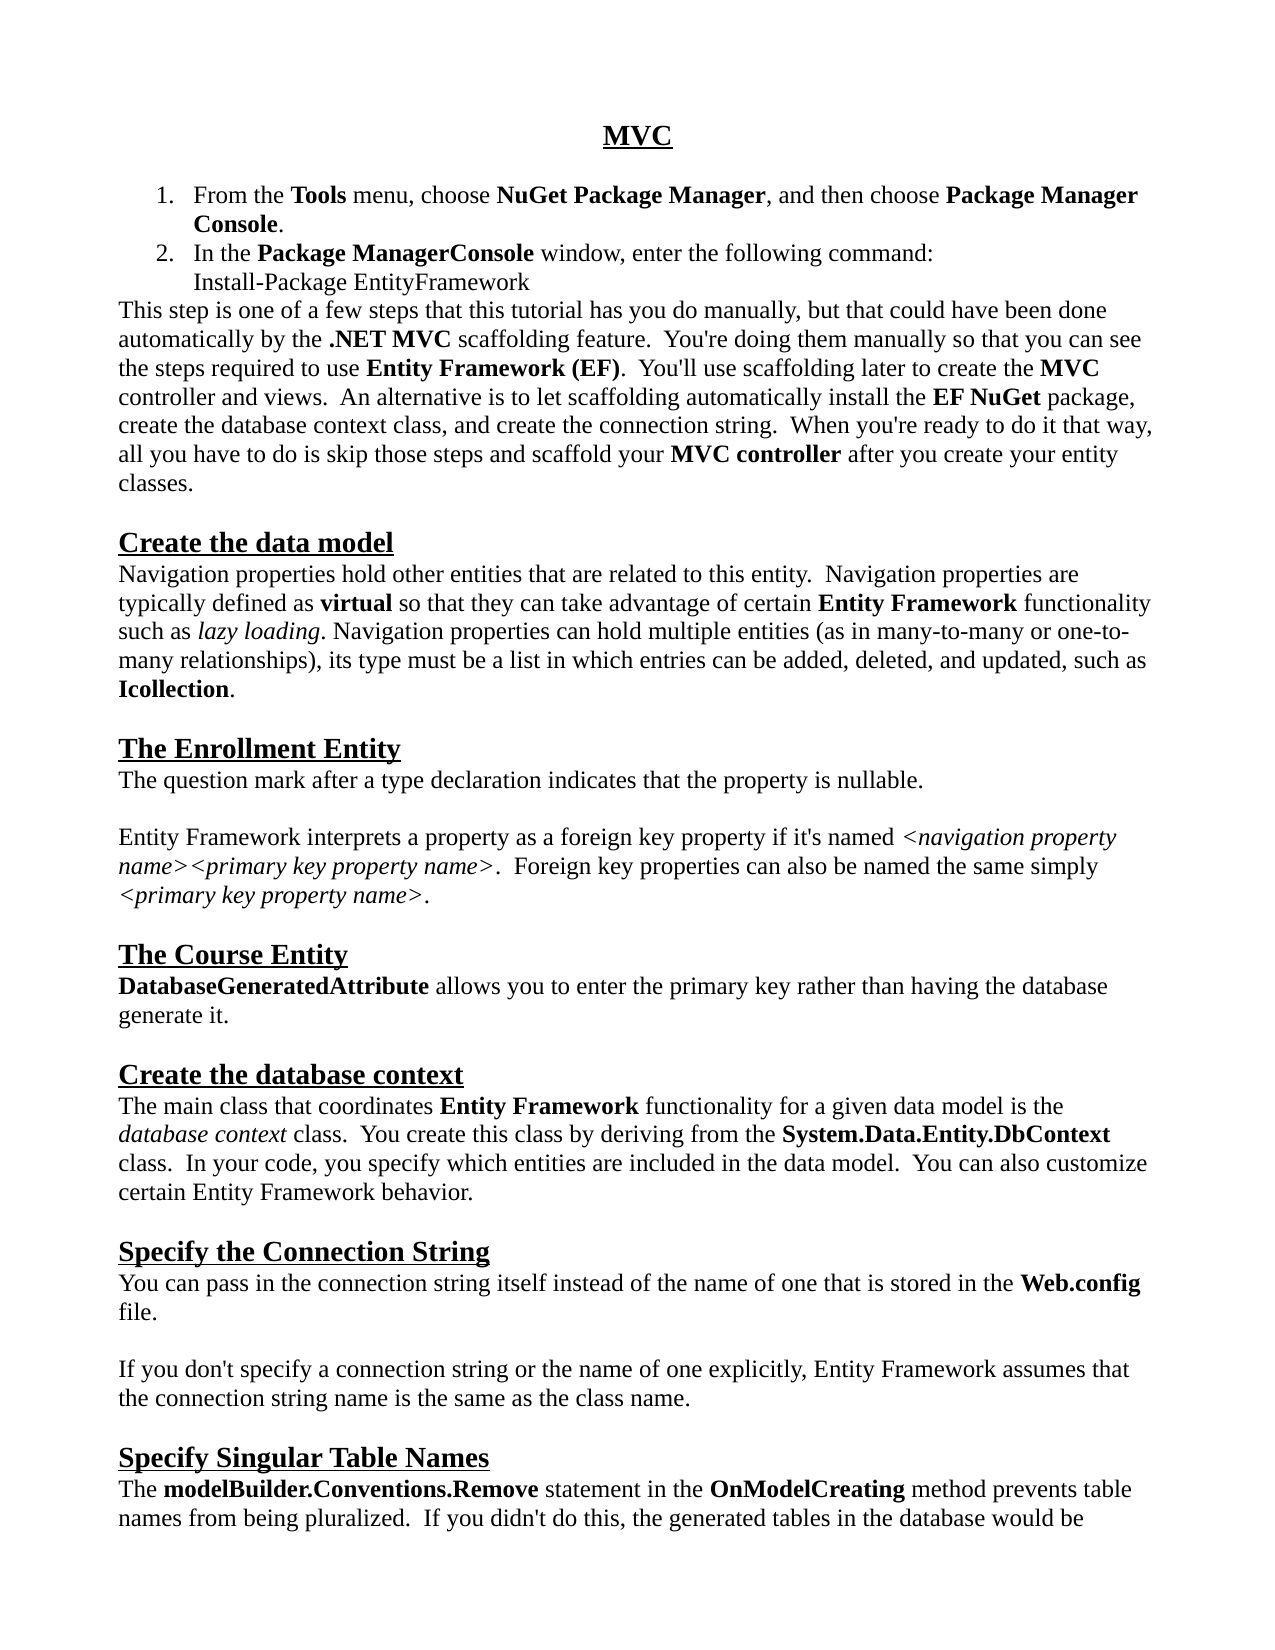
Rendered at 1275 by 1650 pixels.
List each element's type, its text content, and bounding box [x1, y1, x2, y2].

text This step is one of a few steps that this tutorial has you do manually, but that could have been done automatically by the .NET MVC scaffolding feature. You're doing them manually so that you can see the steps required to use Entity Framework (EF). You'll use scaffolding later to create the MVC controller and views. An alternative is to let scaffolding automatically install the EF NuGet package, create the database context class, and create the connection string. When you're ready to do it that way, all you have to do is skip those steps and scaffold your MVC controller after you create your entity classes. [118, 295, 1157, 497]
list Install-Package EntityFramework [156, 267, 1157, 295]
text The question mark after a type declaration indicates that the property is nullable. [118, 765, 1157, 794]
text The Course Entity [118, 937, 1157, 971]
text The Enrollment Entity [118, 731, 1157, 765]
text Create the database context [118, 1057, 1157, 1091]
list From the Tools menu, choose NuGet Package Manager, and then choose Package Manager Console. [156, 180, 1157, 238]
text Entity Framework interprets a property as a foreign key property if it's named <navigation property name><primary key property name>. Foreign key properties can also be named the same simply <primary key property name>. [118, 822, 1157, 909]
text Navigation properties hold other entities that are related to this entity. Navigation properties are typically defined as virtual so that they can take advantage of certain Entity Framework functionality such as lazy loading. Navigation properties can hold multiple entities (as in many-to-many or one-to-many relationships), its type must be a list in which entries can be added, deleted, and updated, such as Icollection. [118, 559, 1157, 703]
text DatabaseGeneratedAttribute allows you to enter the primary key rather than having the database generate it. [118, 971, 1157, 1028]
text The main class that coordinates Entity Framework functionality for a given data model is the database context class. You create this class by deriving from the System.Data.Entity.DbContext class. In your code, you specify which entities are included in the data model. You can also customize certain Entity Framework behavior. [118, 1091, 1157, 1206]
text You can pass in the connection string itself instead of the name of one that is stored in the Web.config file. [118, 1268, 1157, 1326]
text If you don't specify a connection string or the name of one explicitly, Entity Framework assumes that the connection string name is the same as the class name. [118, 1354, 1157, 1412]
text Create the data model [118, 525, 1157, 559]
text Specify the Connection String [118, 1234, 1157, 1268]
text Specify Singular Table Names [118, 1441, 1157, 1474]
list In the Package ManagerConsole window, enter the following command: [156, 238, 1157, 267]
text The modelBuilder.Conventions.Remove statement in the OnModelCreating method prevents table names from being pluralized. If you didn't do this, the generated tables in the database would be [118, 1474, 1157, 1532]
text MVC [118, 118, 1157, 152]
